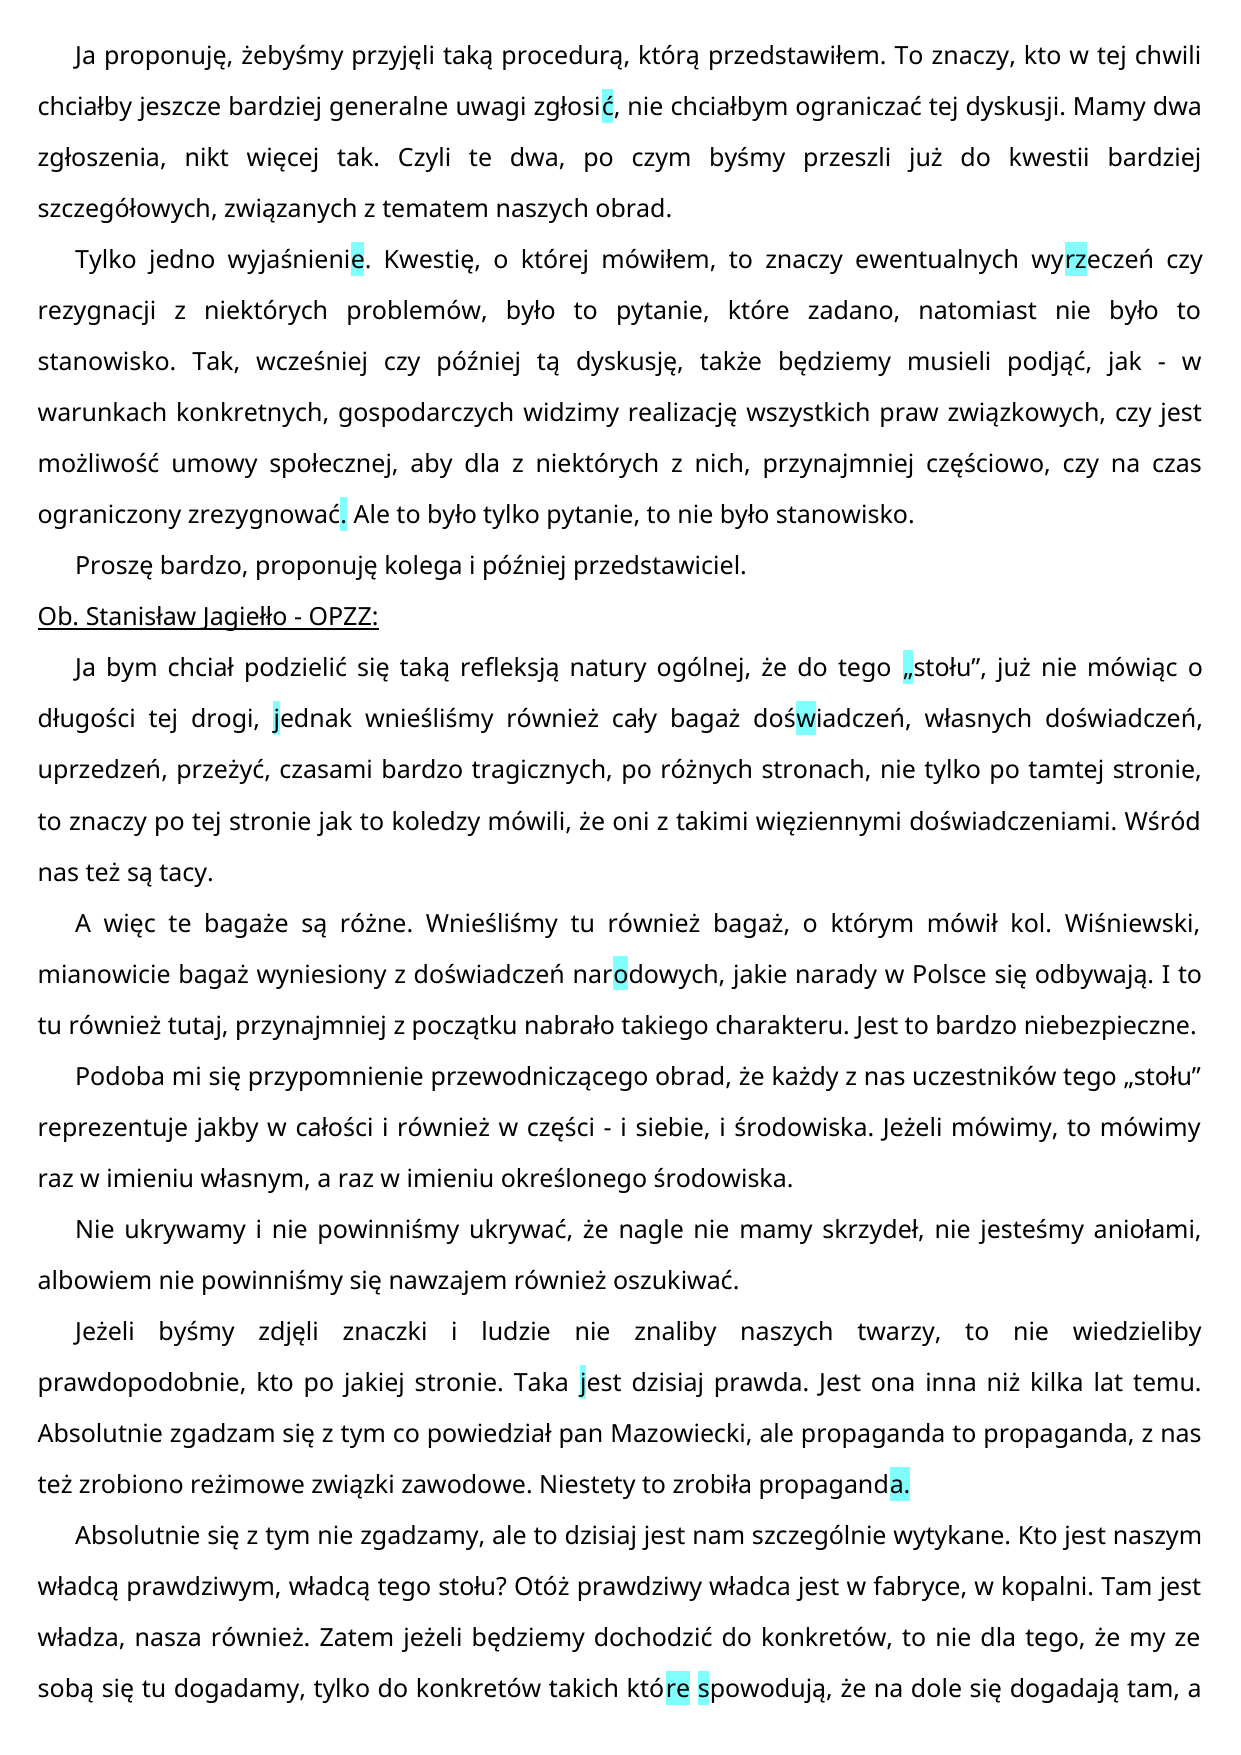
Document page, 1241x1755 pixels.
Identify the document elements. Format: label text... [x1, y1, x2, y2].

text Absolutnie się z tym nie zgadzamy, ale to dzisiaj jest nam szczególnie wytykane. Kto jest naszym władcą prawdziwym, władcą tego stołu? Otóż prawdziwy władca jest w fabryce, w kopalni. Tam jest władza, nasza również. Zatem jeżeli będziemy dochodzić do konkretów, to nie dla tego, że my ze sobą się tu dogadamy, tylko do konkretów takich które spowodują, że na dole się dogadają tam, a [37, 1518, 1203, 1705]
text Nie ukrywamy i nie powinniśmy ukrywać, że nagle nie mamy skrzydeł, nie jesteśmy aniołami, albowiem nie powinniśmy się nawzajem również oszukiwać. [37, 1211, 1203, 1297]
text Ob. Stanisław Jagiełło - OPZZ: [37, 599, 1203, 633]
text Tylko jedno wyjaśnienie. Kwestię, o której mówiłem, to znaczy ewentualnych wyrzeczeń czy rezygnacji z niektórych problemów, było to pytanie, które zadano, natomiast nie było to stanowisko. Tak, wcześniej czy później tą dyskusję, także będziemy musieli podjąć, jak - w warunkach konkretnych, gospodarczych widzimy realizację wszystkich praw związkowych, czy jest możliwość umowy społecznej, aby dla z niektórych z nich, przynajmniej częściowo, czy na czas ograniczony zrezygnować. Ale to było tylko pytanie, to nie było stanowisko. [37, 242, 1203, 531]
text Proszę bardzo, proponuję kolega i później przedstawiciel. [37, 548, 1203, 582]
text Ja bym chciał podzielić się taką refleksją natury ogólnej, że do tego „stołu”, już nie mówiąc o długości tej drogi, jednak wnieśliśmy również cały bagaż doświadczeń, własnych doświadczeń, uprzedzeń, przeżyć, czasami bardzo tragicznych, po różnych stronach, nie tylko po tamtej stronie, to znaczy po tej stronie jak to koledzy mówili, że oni z takimi więziennymi doświadczeniami. Wśród nas też są tacy. [37, 650, 1203, 888]
text Podoba mi się przypomnienie przewodniczącego obrad, że każdy z nas uczestników tego „stołu” reprezentuje jakby w całości i również w części - i siebie, i środowiska. Jeżeli mówimy, to mówimy raz w imieniu własnym, a raz w imieniu określonego środowiska. [37, 1058, 1203, 1194]
text Jeżeli byśmy zdjęli znaczki i ludzie nie znaliby naszych twarzy, to nie wiedzieliby prawdopodobnie, kto po jakiej stronie. Taka jest dzisiaj prawda. Jest ona inna niż kilka lat temu. Absolutnie zgadzam się z tym co powiedział pan Mazowiecki, ale propaganda to propaganda, z nas też zrobiono reżimowe związki zawodowe. Niestety to zrobiła propaganda. [37, 1313, 1203, 1501]
text A więc te bagaże są różne. Wnieśliśmy tu również bagaż, o którym mówił kol. Wiśniewski, mianowicie bagaż wyniesiony z doświadczeń narodowych, jakie narady w Polsce się odbywają. I to tu również tutaj, przynajmniej z początku nabrało takiego charakteru. Jest to bardzo niebezpieczne. [37, 905, 1203, 1041]
text Ja proponuję, żebyśmy przyjęli taką procedurą, którą przedstawiłem. To znaczy, kto w tej chwili chciałby jeszcze bardziej generalne uwagi zgłosić, nie chciałbym ograniczać tej dyskusji. Mamy dwa zgłoszenia, nikt więcej tak. Czyli te dwa, po czym byśmy przeszli już do kwestii bardziej szczegółowych, związanych z tematem naszych obrad. [37, 37, 1203, 225]
